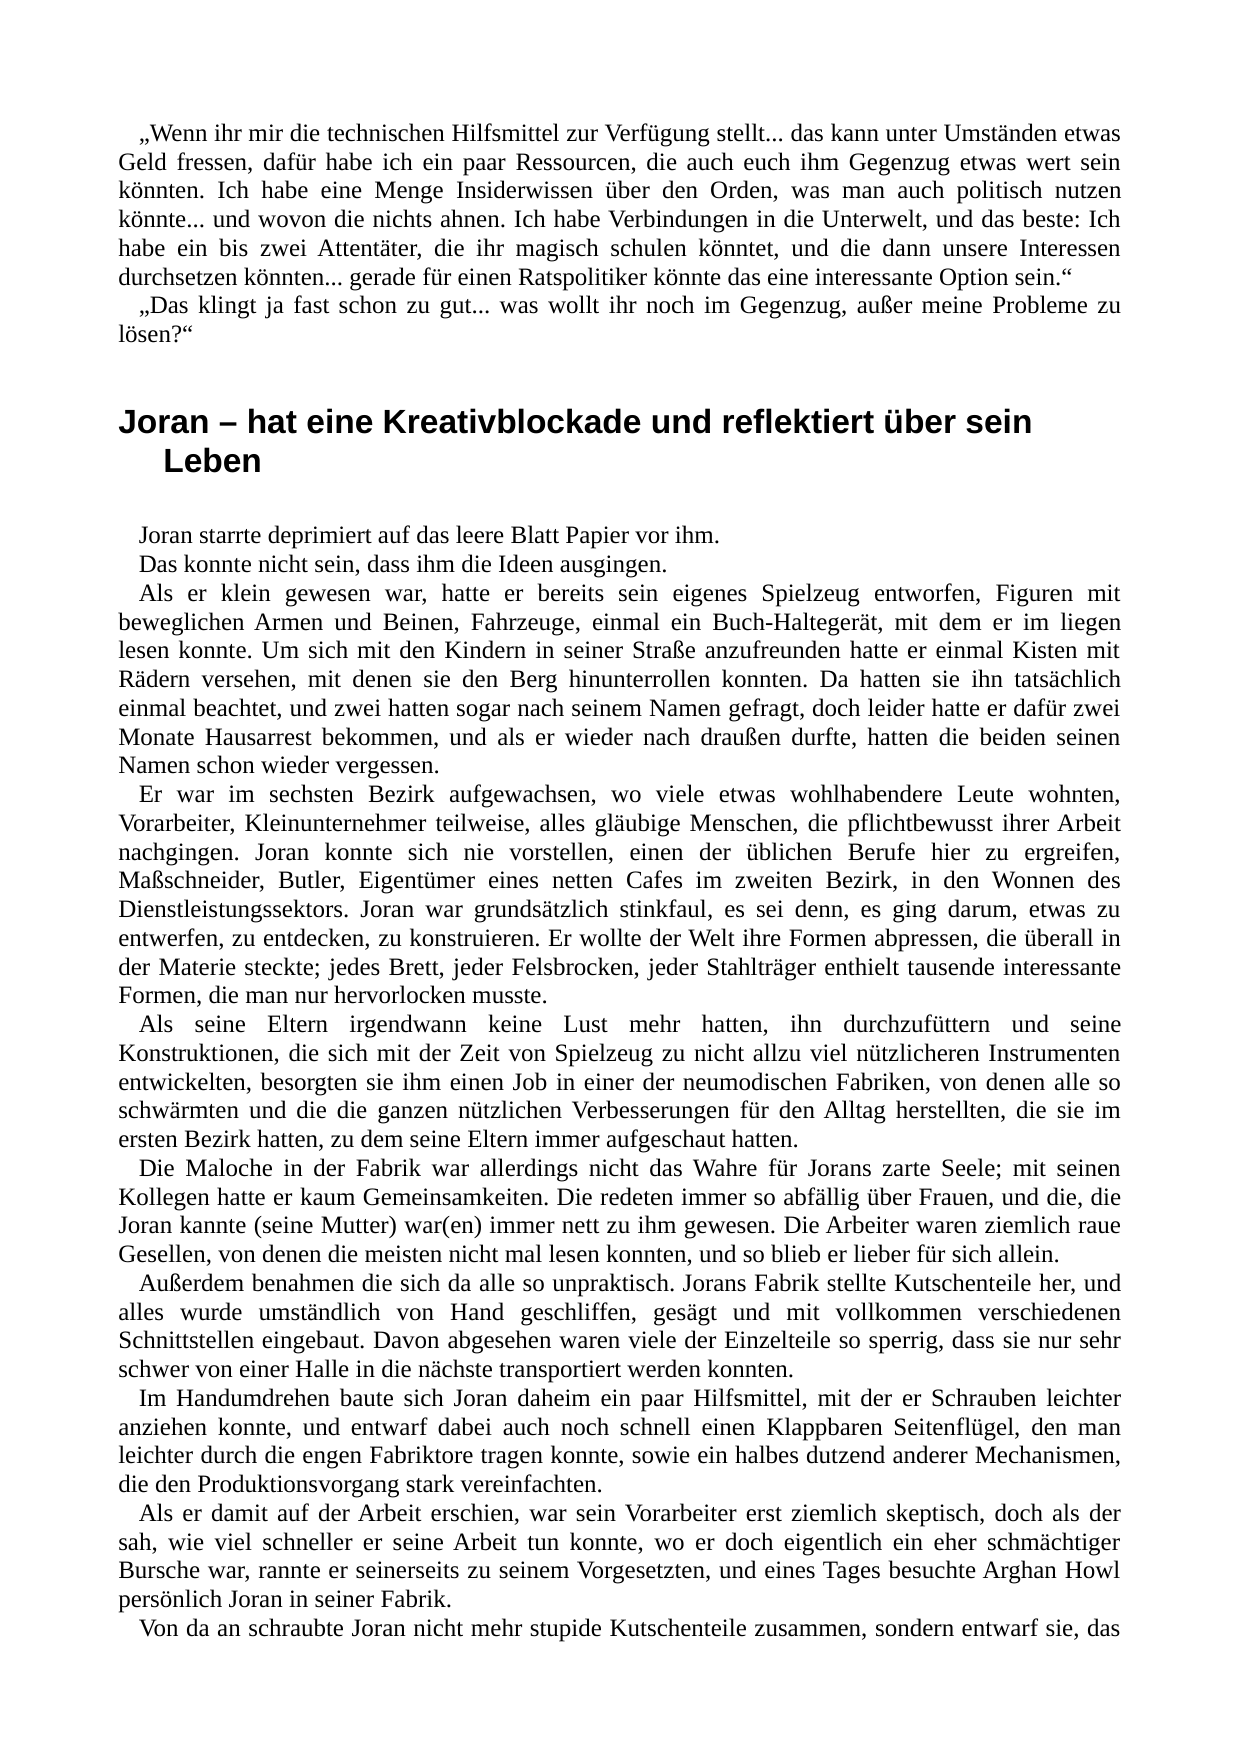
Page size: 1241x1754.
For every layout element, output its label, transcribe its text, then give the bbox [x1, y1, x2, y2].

text Außerdem benahmen die sich da alle so unpraktisch. Jorans Fabrik stellte Kutschenteile her, und alles wurde umständlich von Hand geschliffen, gesägt und mit vollkommen verschiedenen Schnittstellen eingebaut. Davon abgesehen waren viele der Einzelteile so sperrig, dass sie nur sehr schwer von einer Halle in die nächste transportiert werden konnten. [118, 1268, 1122, 1383]
text „Wenn ihr mir die technischen Hilfsmittel zur Verfügung stellt... das kann unter Umständen etwas Geld fressen, dafür habe ich ein paar Ressourcen, die auch euch ihm Gegenzug etwas wert sein könnten. Ich habe eine Menge Insiderwissen über den Orden, was man auch politisch nutzen könnte... und wovon die nichts ahnen. Ich habe Verbindungen in die Unterwelt, und das beste: Ich habe ein bis zwei Attentäter, die ihr magisch schulen könntet, und die dann unsere Interessen durchsetzen könnten... gerade für einen Ratspolitiker könnte das eine interessante Option sein.“ [118, 118, 1122, 291]
text Als er damit auf der Arbeit erschien, war sein Vorarbeiter erst ziemlich skeptisch, doch als der sah, wie viel schneller er seine Arbeit tun konnte, wo er doch eigentlich ein eher schmächtiger Bursche war, rannte er seinerseits zu seinem Vorgesetzten, und eines Tages besuchte Arghan Howl persönlich Joran in seiner Fabrik. [118, 1498, 1122, 1613]
subtitle Joran – hat eine Kreativblockade und reflektiert über sein Leben [118, 402, 1122, 479]
text Von da an schraubte Joran nicht mehr stupide Kutschenteile zusammen, sondern entwarf sie, das [118, 1613, 1122, 1642]
text Als seine Eltern irgendwann keine Lust mehr hatten, ihn durchzufüttern und seine Konstruktionen, die sich mit der Zeit von Spielzeug zu nicht allzu viel nützlicheren Instrumenten entwickelten, besorgten sie ihm einen Job in einer der neumodischen Fabriken, von denen alle so schwärmten und die die ganzen nützlichen Verbesserungen für den Alltag herstellten, die sie im ersten Bezirk hatten, zu dem seine Eltern immer aufgeschaut hatten. [118, 1009, 1122, 1153]
text Die Maloche in der Fabrik war allerdings nicht das Wahre für Jorans zarte Seele; mit seinen Kollegen hatte er kaum Gemeinsamkeiten. Die redeten immer so abfällig über Frauen, und die, die Joran kannte (seine Mutter) war(en) immer nett zu ihm gewesen. Die Arbeiter waren ziemlich raue Gesellen, von denen die meisten nicht mal lesen konnten, und so blieb er lieber für sich allein. [118, 1153, 1122, 1268]
text Als er klein gewesen war, hatte er bereits sein eigenes Spielzeug entworfen, Figuren mit beweglichen Armen und Beinen, Fahrzeuge, einmal ein Buch-Haltegerät, mit dem er im liegen lesen konnte. Um sich mit den Kindern in seiner Straße anzufreunden hatte er einmal Kisten mit Rädern versehen, mit denen sie den Berg hinunterrollen konnten. Da hatten sie ihn tatsächlich einmal beachtet, und zwei hatten sogar nach seinem Namen gefragt, doch leider hatte er dafür zwei Monate Hausarrest bekommen, und als er wieder nach draußen durfte, hatten die beiden seinen Namen schon wieder vergessen. [118, 578, 1122, 779]
text Das konnte nicht sein, dass ihm die Ideen ausgingen. [118, 549, 1122, 578]
text Im Handumdrehen baute sich Joran daheim ein paar Hilfsmittel, mit der er Schrauben leichter anziehen konnte, und entwarf dabei auch noch schnell einen Klappbaren Seitenflügel, den man leichter durch die engen Fabriktore tragen konnte, sowie ein halbes dutzend anderer Mechanismen, die den Produktionsvorgang stark vereinfachten. [118, 1383, 1122, 1498]
text Joran starrte deprimiert auf das leere Blatt Papier vor ihm. [118, 520, 1122, 549]
text „Das klingt ja fast schon zu gut... was wollt ihr noch im Gegenzug, außer meine Probleme zu lösen?“ [118, 291, 1122, 348]
text Er war im sechsten Bezirk aufgewachsen, wo viele etwas wohlhabendere Leute wohnten, Vorarbeiter, Kleinunternehmer teilweise, alles gläubige Menschen, die pflichtbewusst ihrer Arbeit nachgingen. Joran konnte sich nie vorstellen, einen der üblichen Berufe hier zu ergreifen, Maßschneider, Butler, Eigentümer eines netten Cafes im zweiten Bezirk, in den Wonnen des Dienstleistungssektors. Joran war grundsätzlich stinkfaul, es sei denn, es ging darum, etwas zu entwerfen, zu entdecken, zu konstruieren. Er wollte der Welt ihre Formen abpressen, die überall in der Materie steckte; jedes Brett, jeder Felsbrocken, jeder Stahlträger enthielt tausende interessante Formen, die man nur hervorlocken musste. [118, 779, 1122, 1009]
